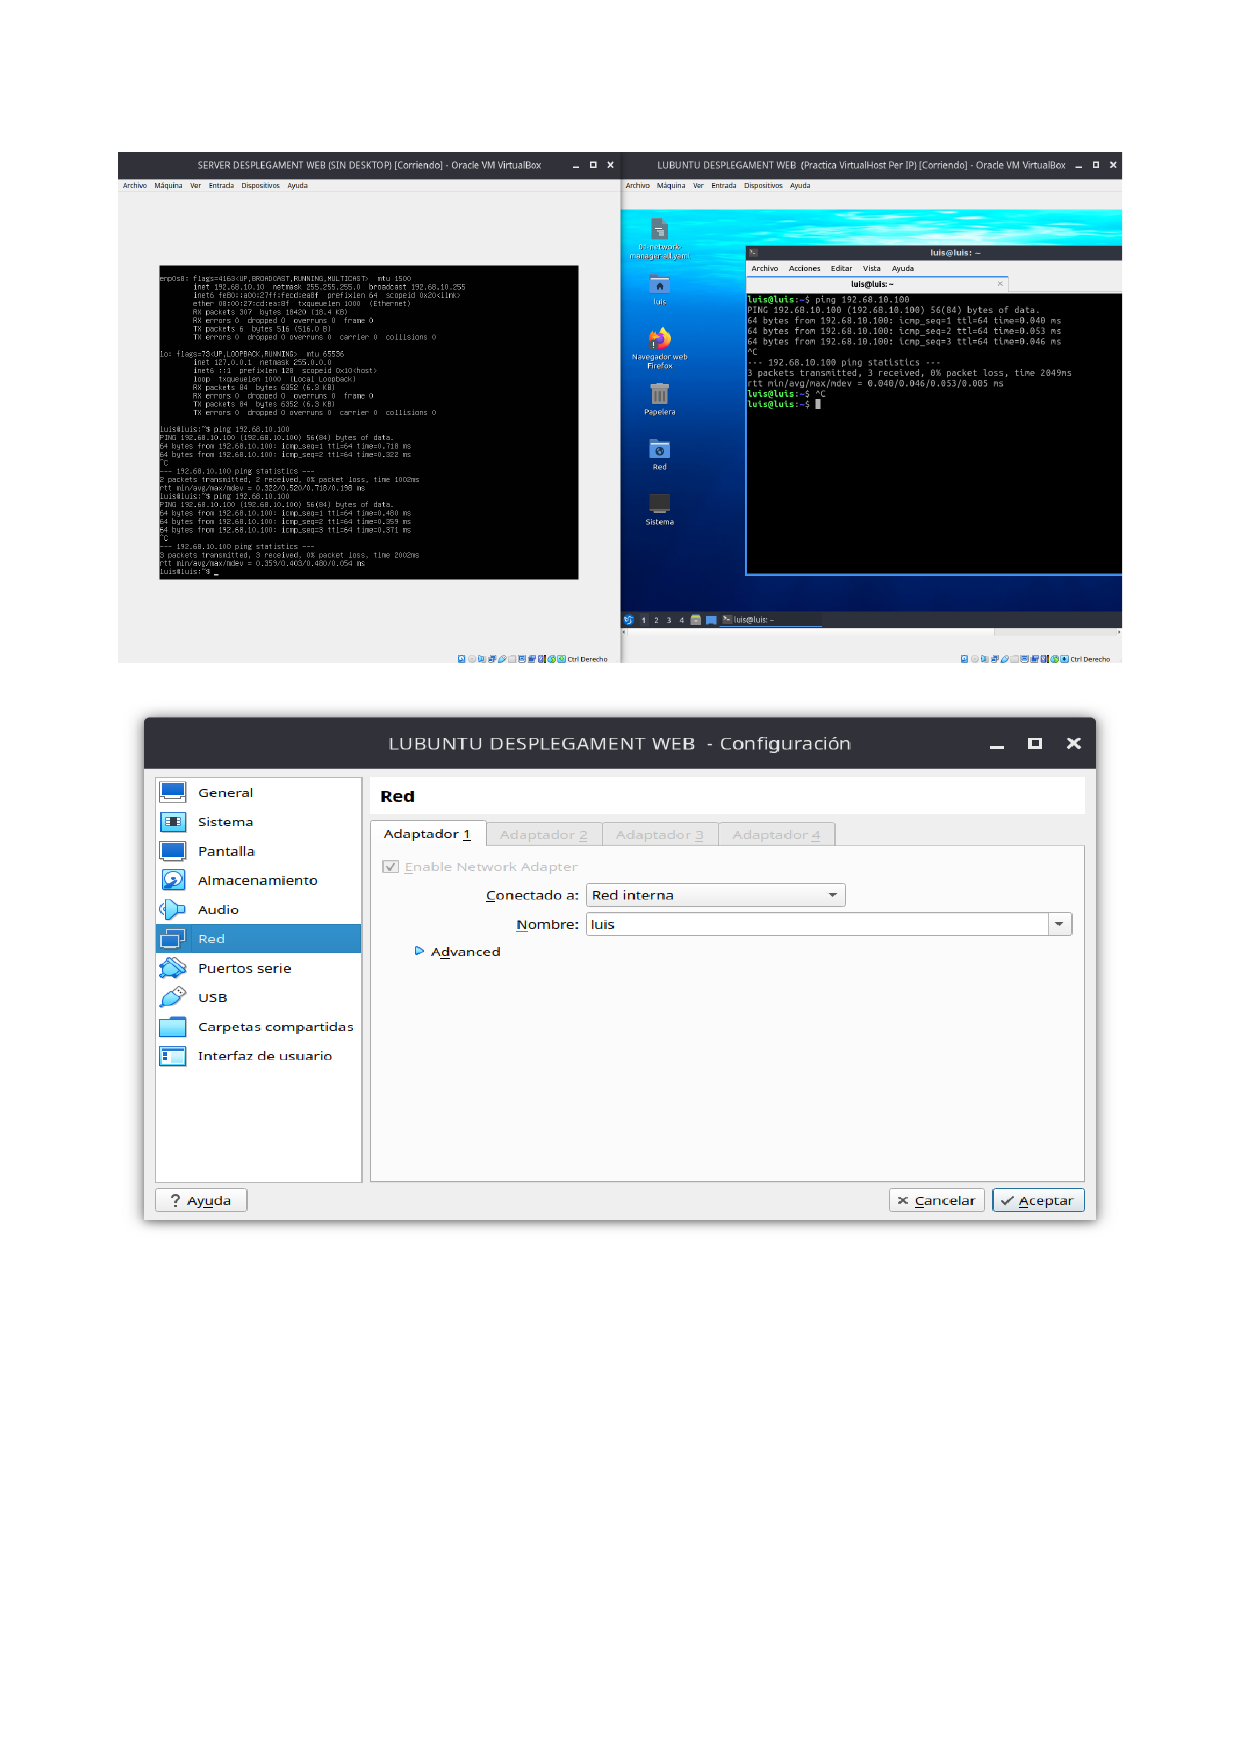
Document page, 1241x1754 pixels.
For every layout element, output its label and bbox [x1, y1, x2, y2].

picture [118, 152, 1123, 663]
picture [118, 696, 1123, 1241]
